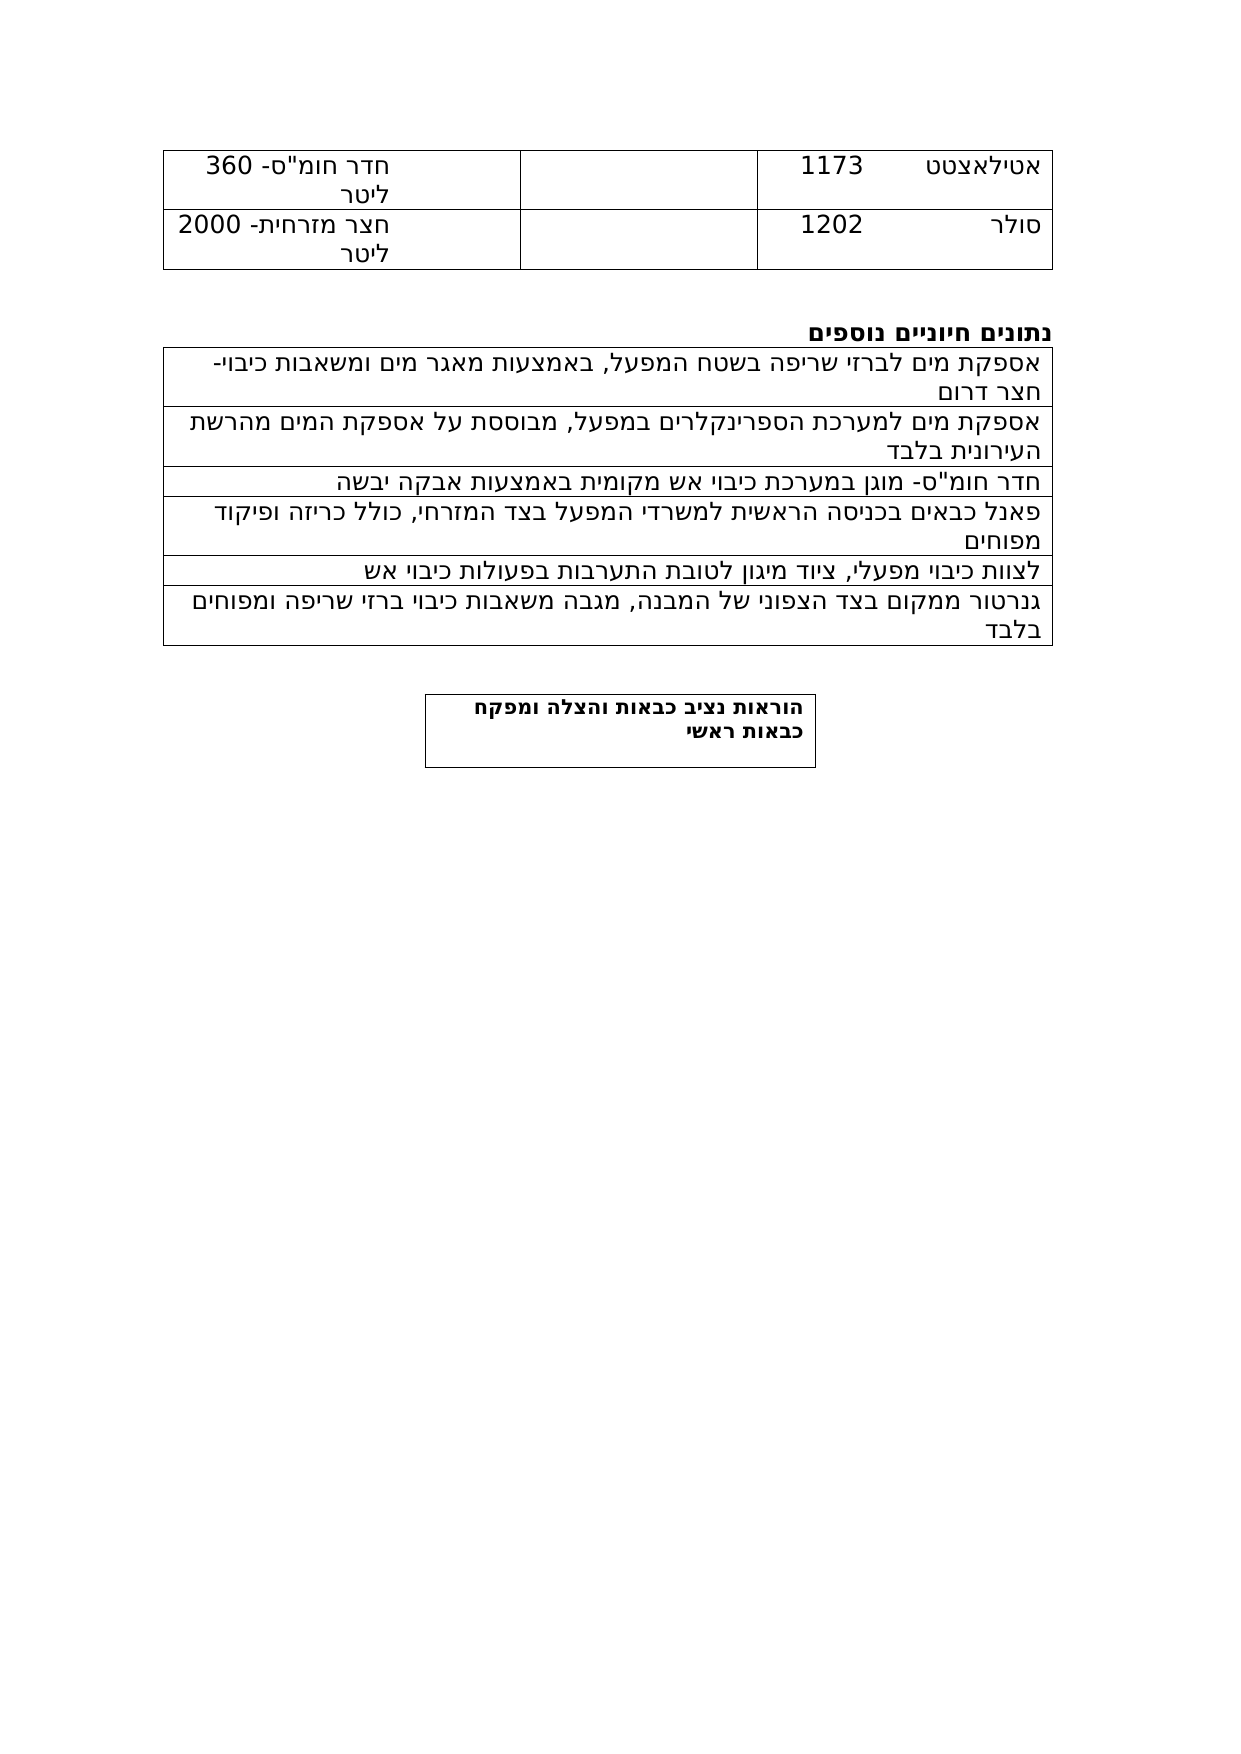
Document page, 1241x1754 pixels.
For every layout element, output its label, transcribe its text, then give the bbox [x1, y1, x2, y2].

table_cell חדר חומ"ס- מוגן במערכת כיבוי אש מקומית באמצעות אבקה יבשה [164, 467, 1052, 496]
text נתונים חיוניים נוספים [187, 318, 1053, 347]
table_cell חדר חומ"ס- 360 ליטר [164, 151, 401, 209]
table_cell [521, 210, 757, 269]
table_cell לצוות כיבוי מפעלי, ציוד מיגון לטובת התערבות בפעולות כיבוי אש [164, 556, 1052, 585]
table_header הוראות נציב כבאות והצלה ומפקח כבאות ראשי [426, 695, 815, 767]
table_cell גנרטור ממקום בצד הצפוני של המבנה, מגבה משאבות כיבוי ברזי שריפה ומפוחים בלבד [164, 586, 1052, 645]
table_cell פאנל כבאים בכניסה הראשית למשרדי המפעל בצד המזרחי, כולל כריזה ופיקוד מפוחים [164, 497, 1052, 555]
table_cell אטילאצטט [875, 151, 1052, 209]
table_cell [401, 210, 520, 269]
table_cell אספקת מים למערכת הספרינקלרים במפעל, מבוססת על אספקת המים מהרשת העירונית בלבד [164, 407, 1052, 466]
table_cell [521, 151, 757, 209]
table_cell סולר [875, 210, 1052, 269]
table_header אספקת מים לברזי שריפה בשטח המפעל, באמצעות מאגר מים ומשאבות כיבוי- חצר דרום [164, 348, 1052, 406]
table_cell 1202 [758, 210, 875, 269]
table_cell חצר מזרחית- 2000 ליטר [164, 210, 401, 269]
table_cell [401, 151, 520, 209]
table_cell 1173 [758, 151, 875, 209]
